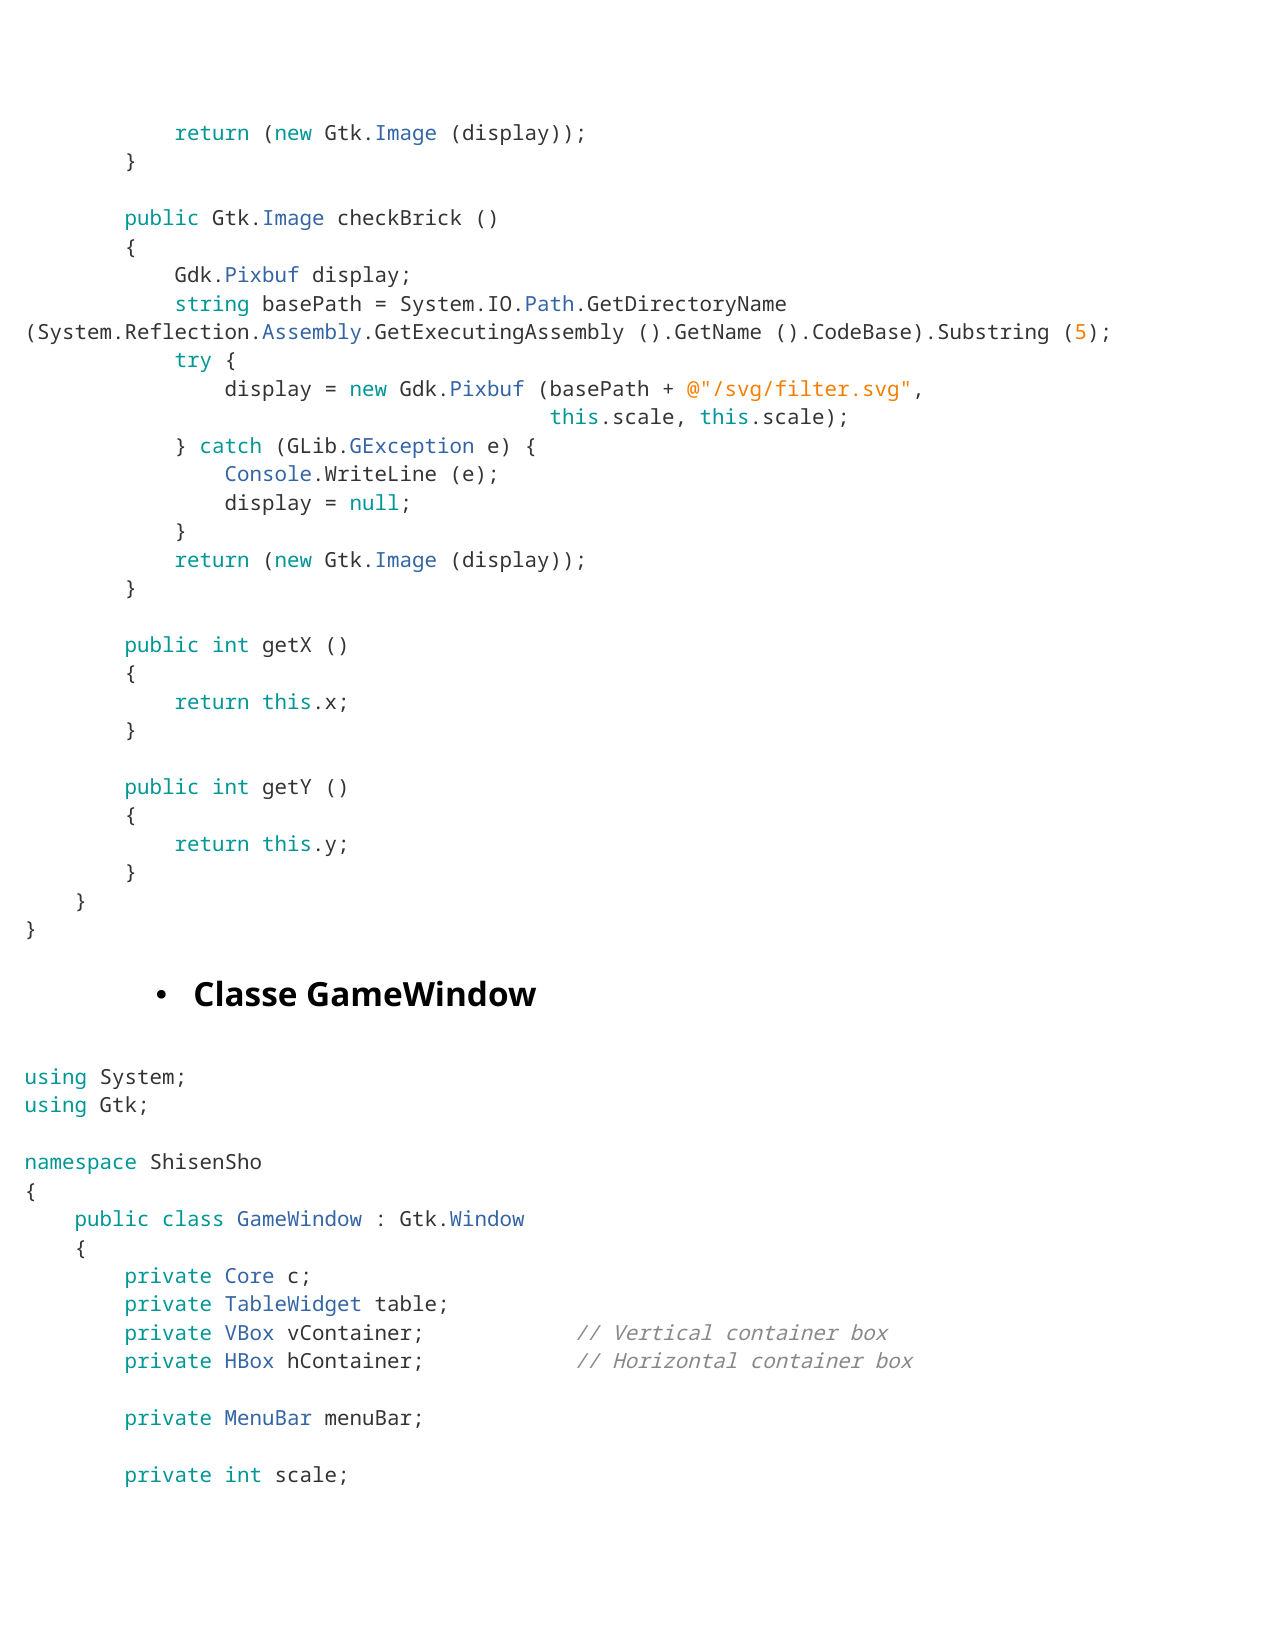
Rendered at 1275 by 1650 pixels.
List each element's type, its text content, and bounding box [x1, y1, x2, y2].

list return (new Gtk.Image (display)); } public Gtk.Image checkBrick () { Gdk.Pixbuf display; string basePath = System.IO.Path.GetDirectoryName [24, 118, 1157, 317]
text using System; using Gtk; namespace ShisenSho { public class GameWindow : Gtk.Window { private Core c; private TableWidget table; private VBox vContainer; // Vertical container box private HBox hContainer; // Horizontal container box private MenuBar menuBar; private int scale; [24, 1062, 1157, 1517]
list Classe GameWindow [156, 971, 1157, 1017]
list this.scale, this.scale); } catch (GLib.GException e) { Console.WriteLine (e); display = null; } return (new Gtk.Image (display)); } public int getX () { return this.x; } public int getY () { return this.y; } } } [24, 402, 1157, 943]
list (System.Reflection.Assembly.GetExecutingAssembly ().GetName ().CodeBase).Substring (5); try { display = new Gdk.Pixbuf (basePath + @"/svg/filter.svg", [24, 317, 1157, 402]
